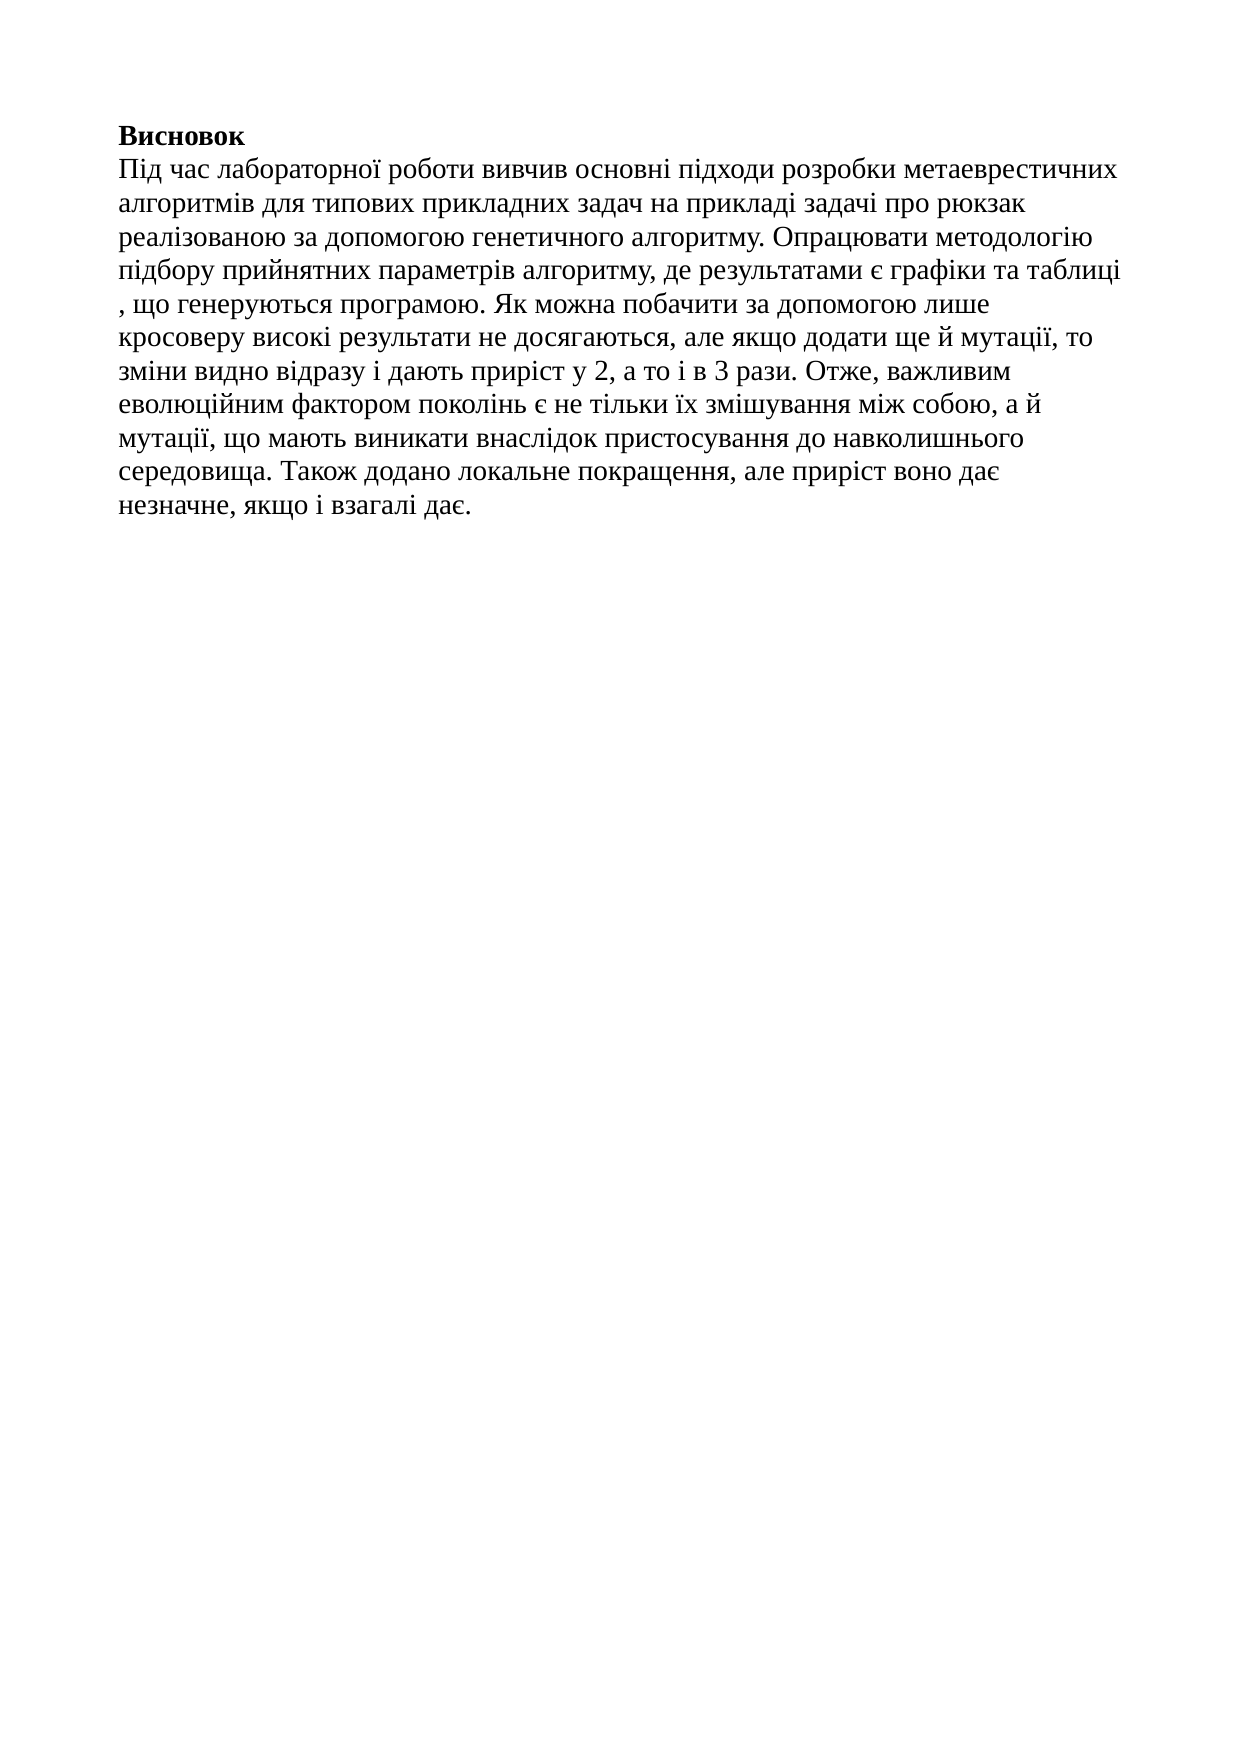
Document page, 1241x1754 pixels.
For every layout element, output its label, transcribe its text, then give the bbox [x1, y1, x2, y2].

text Під час лабораторної роботи вивчив основні підходи розробки метаеврестичних алгоритмів для типових прикладних задач на прикладі задачі про рюкзак реалізованою за допомогою генетичного алгоритму. Опрацювати методологію підбору прийнятних параметрів алгоритму, де результатами є графіки та таблиці , що генеруються програмою. Як можна побачити за допомогою лише кросоверу високі результати не досягаються, але якщо додати ще й мутації, то зміни видно відразу і дають приріст у 2, а то і в 3 рази. Отже, важливим еволюційним фактором поколінь є не тільки їх змішування між собою, а й мутації, що мають виникати внаслідок пристосування до навколишнього середовища. Також додано локальне покращення, але приріст воно дає незначне, якщо і взагалі дає. [118, 152, 1122, 521]
text Висновок [118, 118, 1122, 152]
